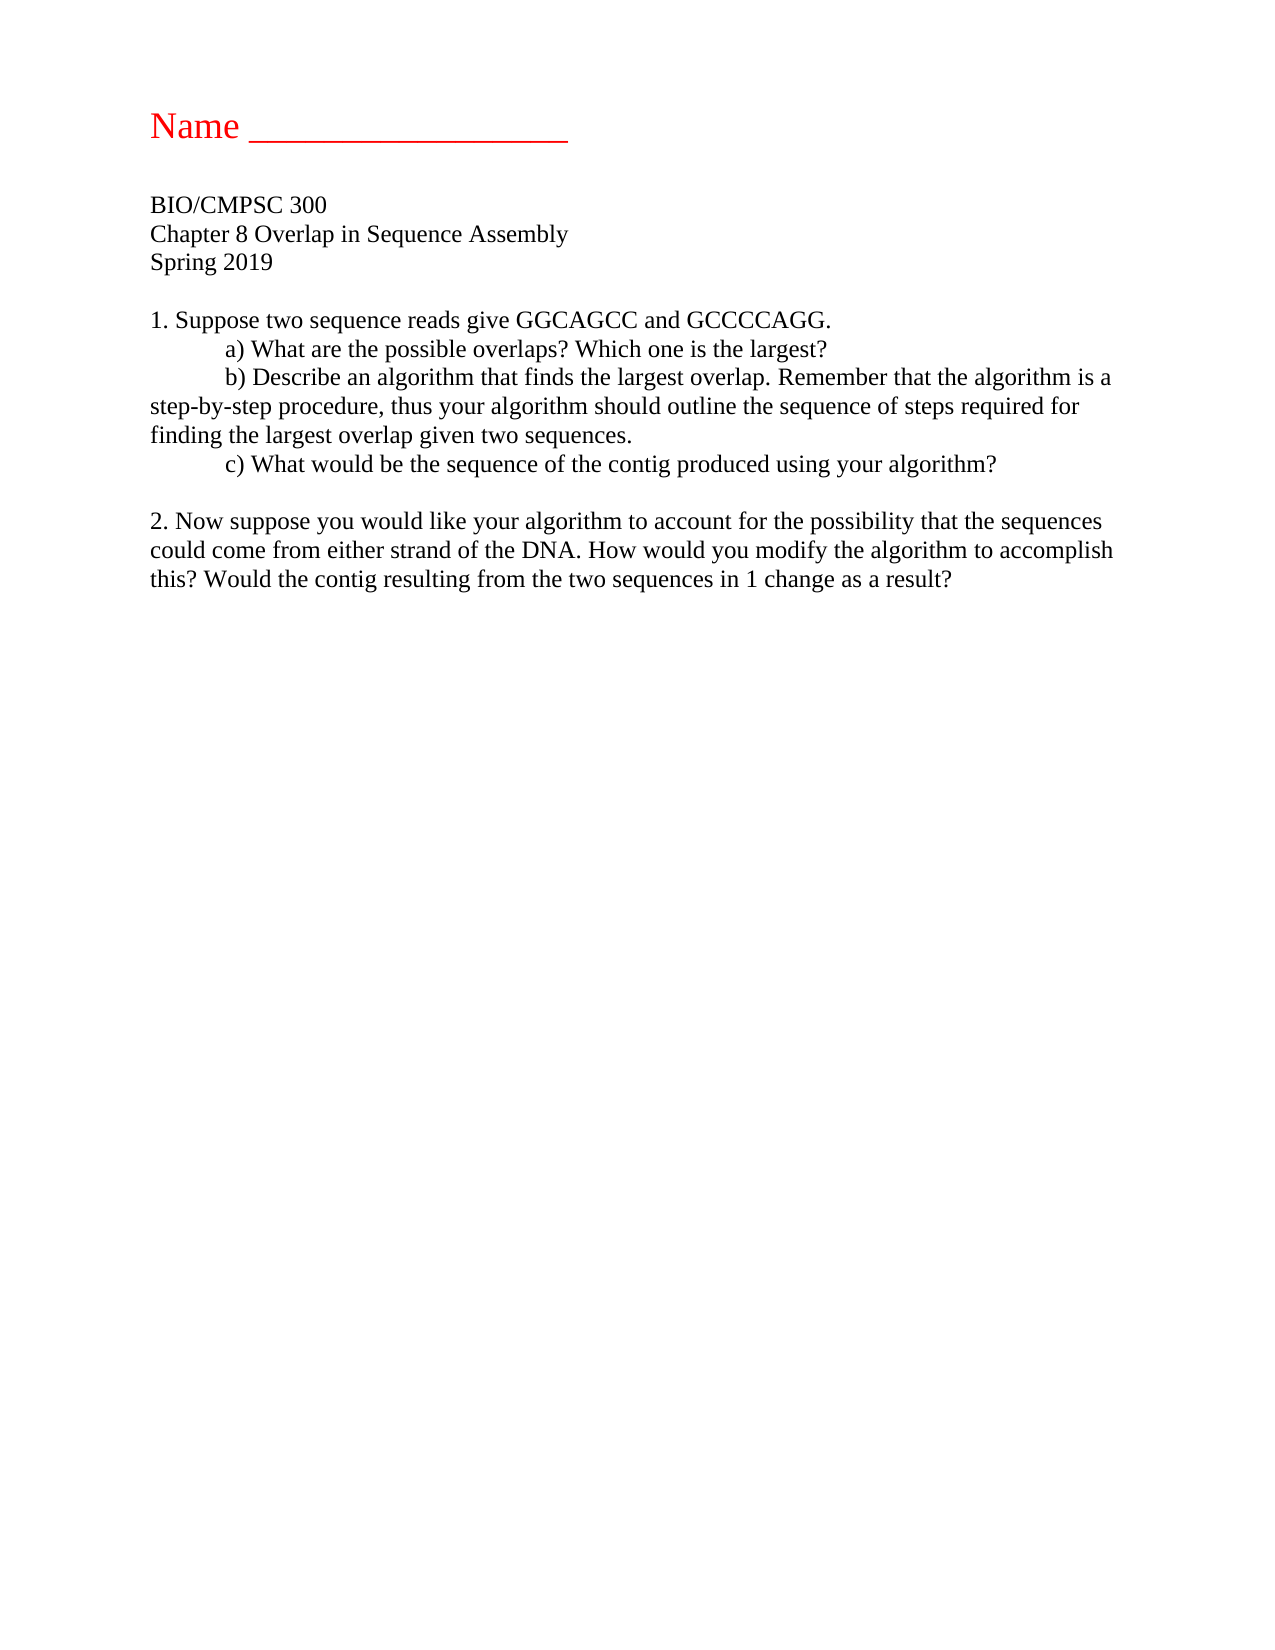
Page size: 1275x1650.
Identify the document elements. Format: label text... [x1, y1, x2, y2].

text BIO/CMPSC 300 [150, 190, 1125, 219]
text a) What are the possible overlaps? Which one is the largest? [150, 334, 1125, 362]
text 2. Now suppose you would like your algorithm to account for the possibility that the sequences could come from either strand of the DNA. How would you modify the algorithm to accomplish this? Would the contig resulting from the two sequences in 1 change as a result? [150, 506, 1125, 621]
text b) Describe an algorithm that finds the largest overlap. Remember that the algorithm is a step-by-step procedure, thus your algorithm should outline the sequence of steps required for finding the largest overlap given two sequences. [150, 362, 1125, 449]
text Name _________________ [150, 104, 1125, 147]
text 1. Suppose two sequence reads give GGCAGCC and GCCCCAGG. [150, 305, 1125, 334]
text c) What would be the sequence of the contig produced using your algorithm? [150, 449, 1125, 477]
text Chapter 8 Overlap in Sequence Assembly [150, 219, 1125, 247]
text Spring 2019 [150, 247, 1125, 276]
